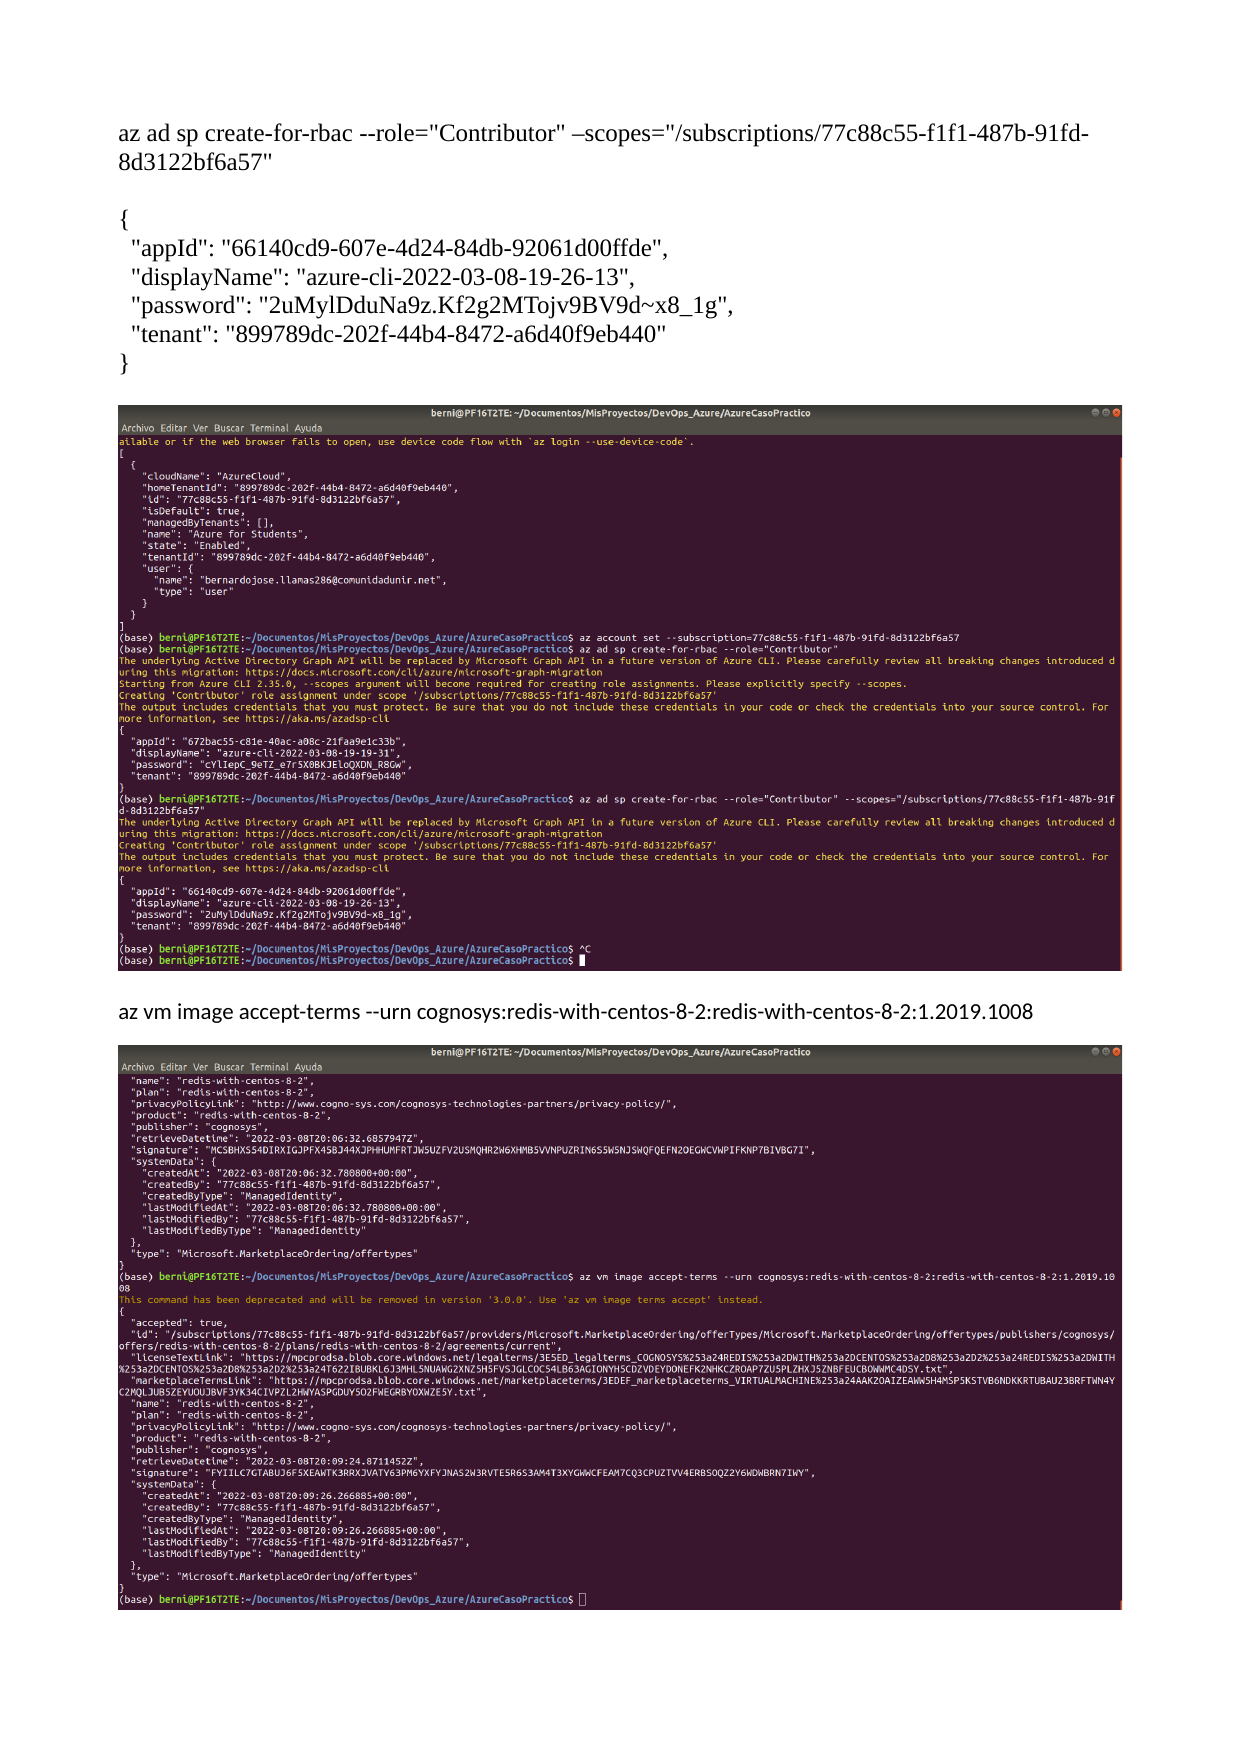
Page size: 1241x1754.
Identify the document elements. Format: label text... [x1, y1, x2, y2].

text "password": "2uMylDduNa9z.Kf2g2MTojv9BV9d~x8_1g", [118, 291, 1122, 319]
text az ad sp create-for-rbac --role="Contributor" –scopes="/subscriptions/77c88c55-f1f1-487b-91fd-8d3122bf6a57" [118, 118, 1122, 176]
text az vm image accept-terms --urn cognosys:redis-with-centos-8-2:redis-with-centos-8-2:1.2019.1008 [118, 999, 1122, 1024]
picture [118, 405, 1123, 971]
text "tenant": "899789dc-202f-44b4-8472-a6d40f9eb440" [118, 319, 1122, 348]
picture [118, 1045, 1123, 1610]
text { [118, 204, 1122, 233]
text "appId": "66140cd9-607e-4d24-84db-92061d00ffde", [118, 233, 1122, 262]
text "displayName": "azure-cli-2022-03-08-19-26-13", [118, 262, 1122, 291]
text } [118, 348, 1122, 377]
